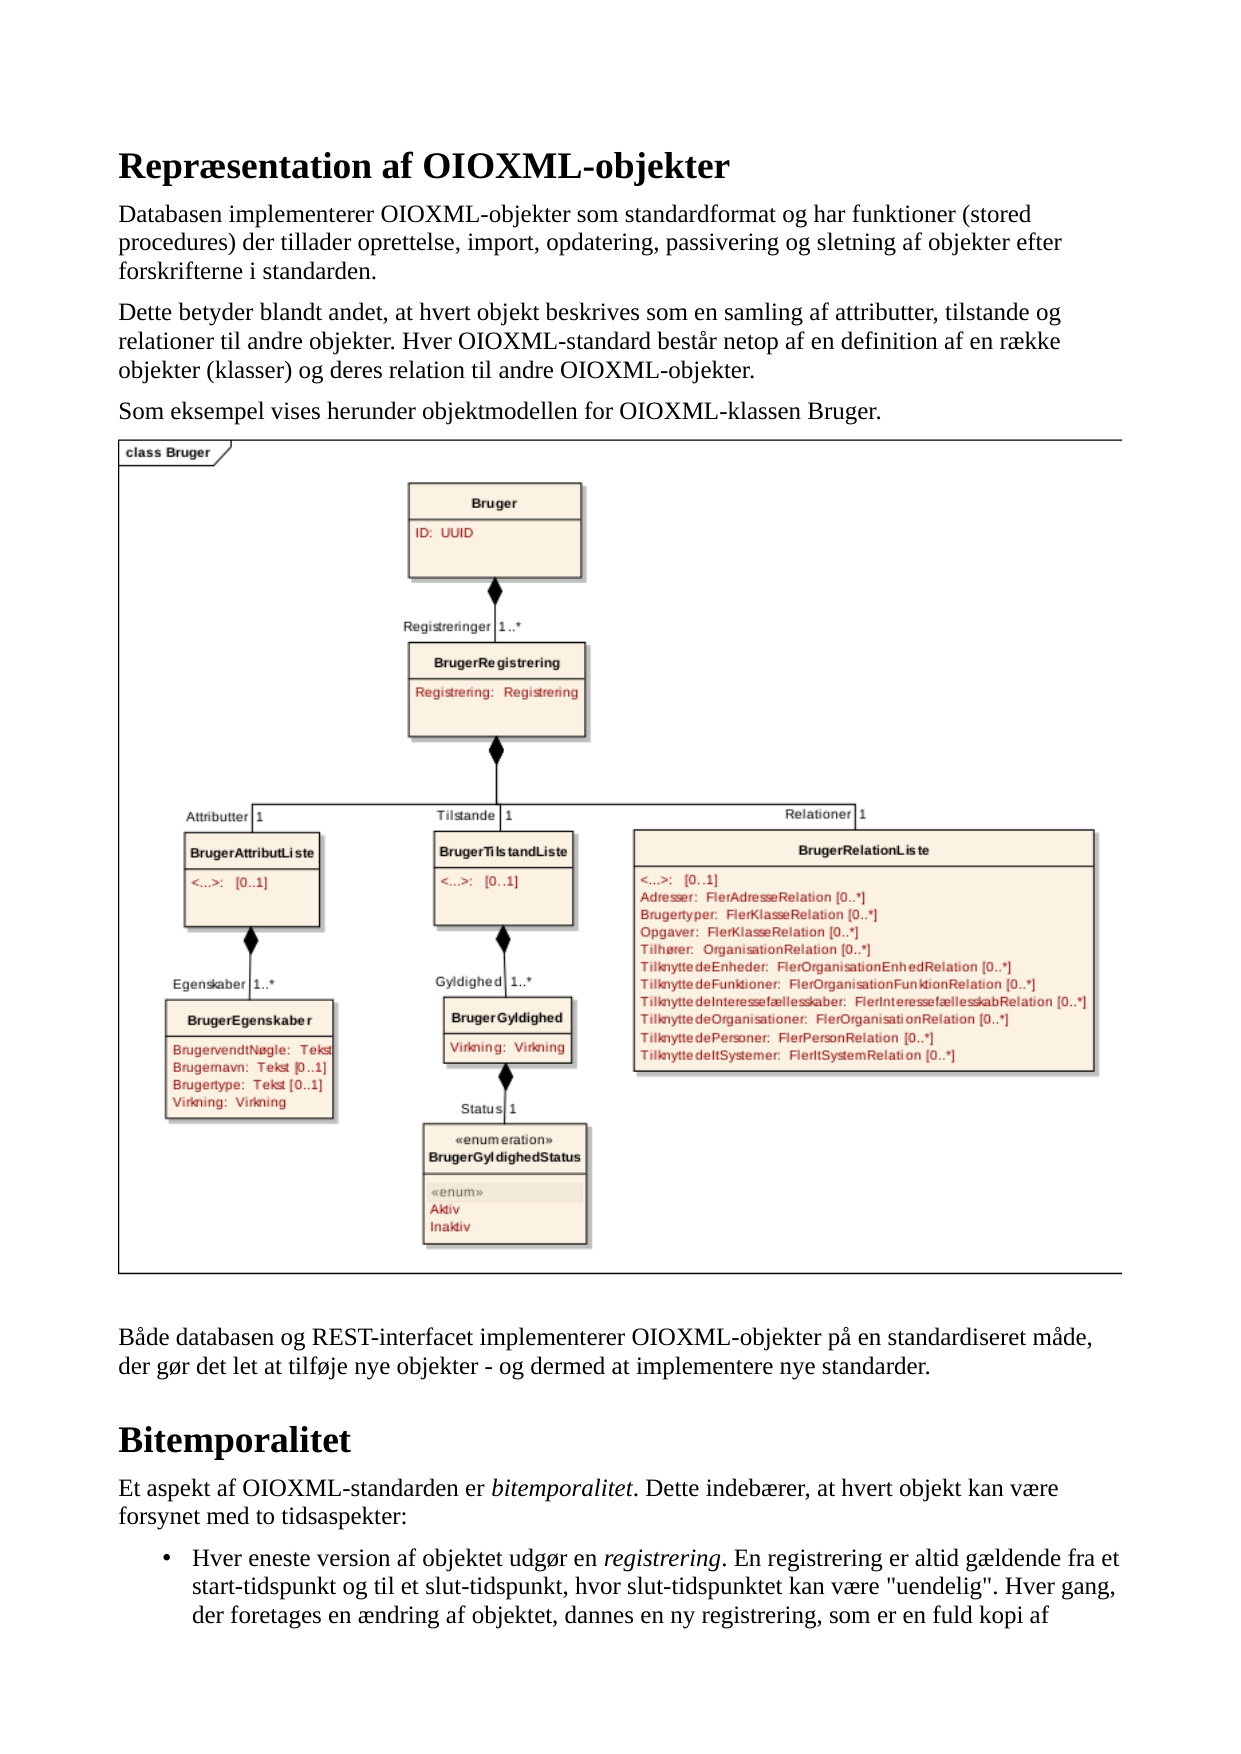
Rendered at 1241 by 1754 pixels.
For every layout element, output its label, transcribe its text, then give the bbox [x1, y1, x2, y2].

subtitle Bitemporalitet [118, 1417, 1122, 1460]
list Hver eneste version af objektet udgør en registrering. En registrering er altid gældende fra et start-tidspunkt og til et slut-tidspunkt, hvor slut-tidspunktet kan være "uendelig". Hver gang, der foretages en ændring af objektet, dannes en ny registrering, som er en fuld kopi af [162, 1543, 1122, 1629]
text Dette betyder blandt andet, at hvert objekt beskrives som en samling af attributter, tilstande og relationer til andre objekter. Hver OIOXML-standard består netop af en definition af en række objekter (klasser) og deres relation til andre OIOXML-objekter. [118, 297, 1122, 384]
subtitle Repræsentation af OIOXML-objekter [118, 143, 1122, 186]
text Både databasen og REST-interfacet implementerer OIOXML-objekter på en standardiseret måde, der gør det let at tilføje nye objekter - og dermed at implementere nye standarder. [118, 1322, 1122, 1379]
text Et aspekt af OIOXML-standarden er bitemporalitet. Dette indebærer, at hvert objekt kan være forsynet med to tidsaspekter: [118, 1473, 1122, 1530]
text Som eksempel vises herunder objektmodellen for OIOXML-klassen Bruger. [118, 396, 1122, 425]
text Databasen implementerer OIOXML-objekter som standardformat og har funktioner (stored procedures) der tillader oprettelse, import, opdatering, passivering og sletning af objekter efter forskrifterne i standarden. [118, 199, 1122, 285]
picture [118, 437, 1123, 1281]
